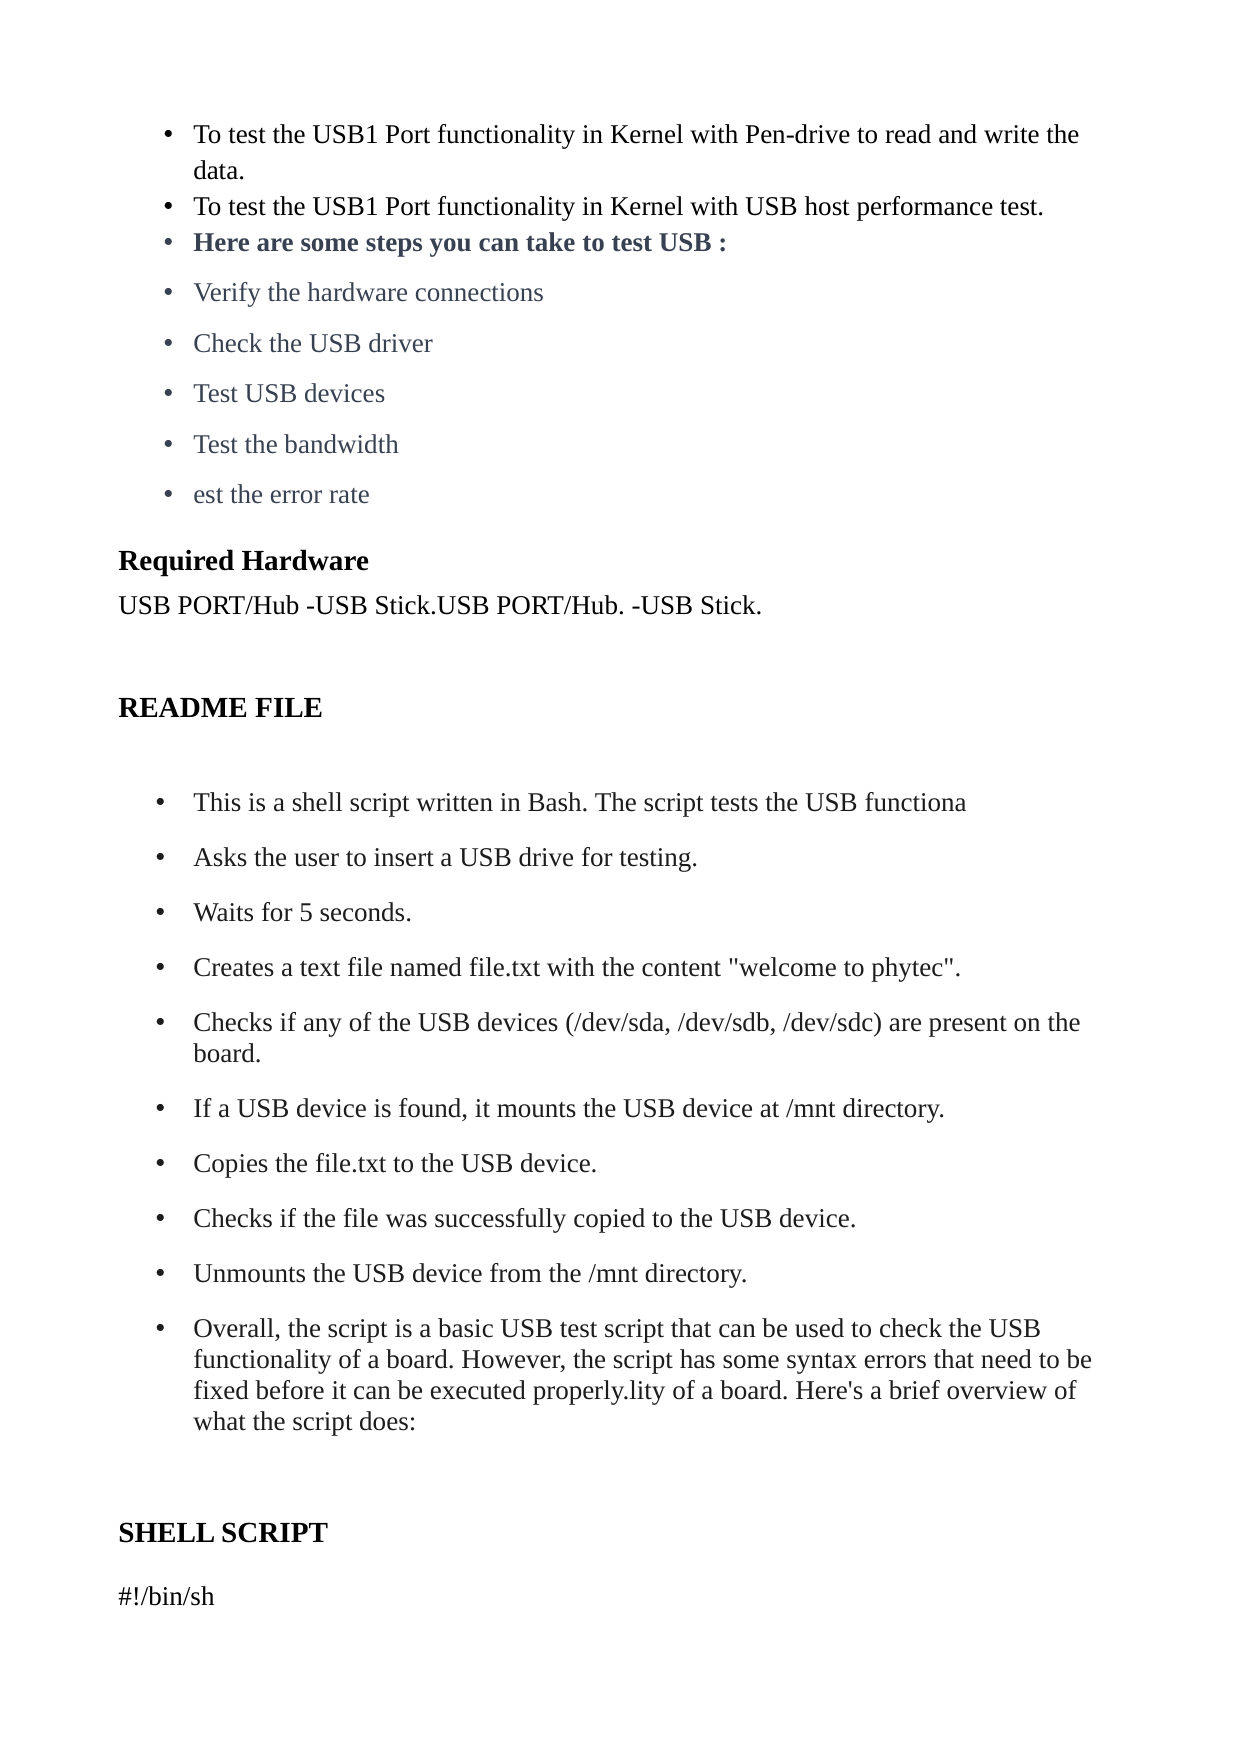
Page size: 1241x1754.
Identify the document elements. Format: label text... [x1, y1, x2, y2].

list To test the USB1 Port functionality in Kernel with USB host performance test. [164, 190, 1122, 221]
list Test USB devices [164, 377, 1122, 408]
list Asks the user to insert a USB drive for testing. [156, 841, 1122, 872]
text README FILE [118, 690, 1122, 723]
list Checks if any of the USB devices (/dev/sda, /dev/sdb, /dev/sdc) are present on the board. [156, 1006, 1122, 1068]
list Check the USB driver [164, 327, 1122, 358]
list Checks if the file was successfully copied to the USB device. [156, 1202, 1122, 1233]
list Test the bandwidth [164, 428, 1122, 459]
list Unmounts the USB device from the /mnt directory. [156, 1257, 1122, 1288]
list Waits for 5 seconds. [156, 896, 1122, 927]
list Verify the hardware connections [164, 276, 1122, 307]
list Copies the file.txt to the USB device. [156, 1147, 1122, 1178]
list Here are some steps you can take to test USB : [164, 226, 1122, 257]
text USB PORT/Hub -USB Stick.USB PORT/Hub. -USB Stick. [118, 589, 1122, 621]
list Creates a text file named file.txt with the content "welcome to phytec". [156, 951, 1122, 982]
text #!/bin/sh [118, 1580, 1122, 1611]
text SHELL SCRIPT [118, 1515, 1122, 1549]
list est the error rate [164, 478, 1122, 509]
list If a USB device is found, it mounts the USB device at /mnt directory. [156, 1092, 1122, 1123]
subtitle Required Hardware [118, 543, 1122, 577]
list Overall, the script is a basic USB test script that can be used to check the USB functionality of a board. However, the script has some syntax errors that need to be fixed before it can be executed properly.lity of a board. Here's a brief overview of what the script does: [156, 1312, 1122, 1437]
list This is a shell script written in Bash. The script tests the USB functiona [156, 786, 1122, 817]
list To test the USB1 Port functionality in Kernel with Pen-drive to read and write the data. [164, 118, 1122, 185]
